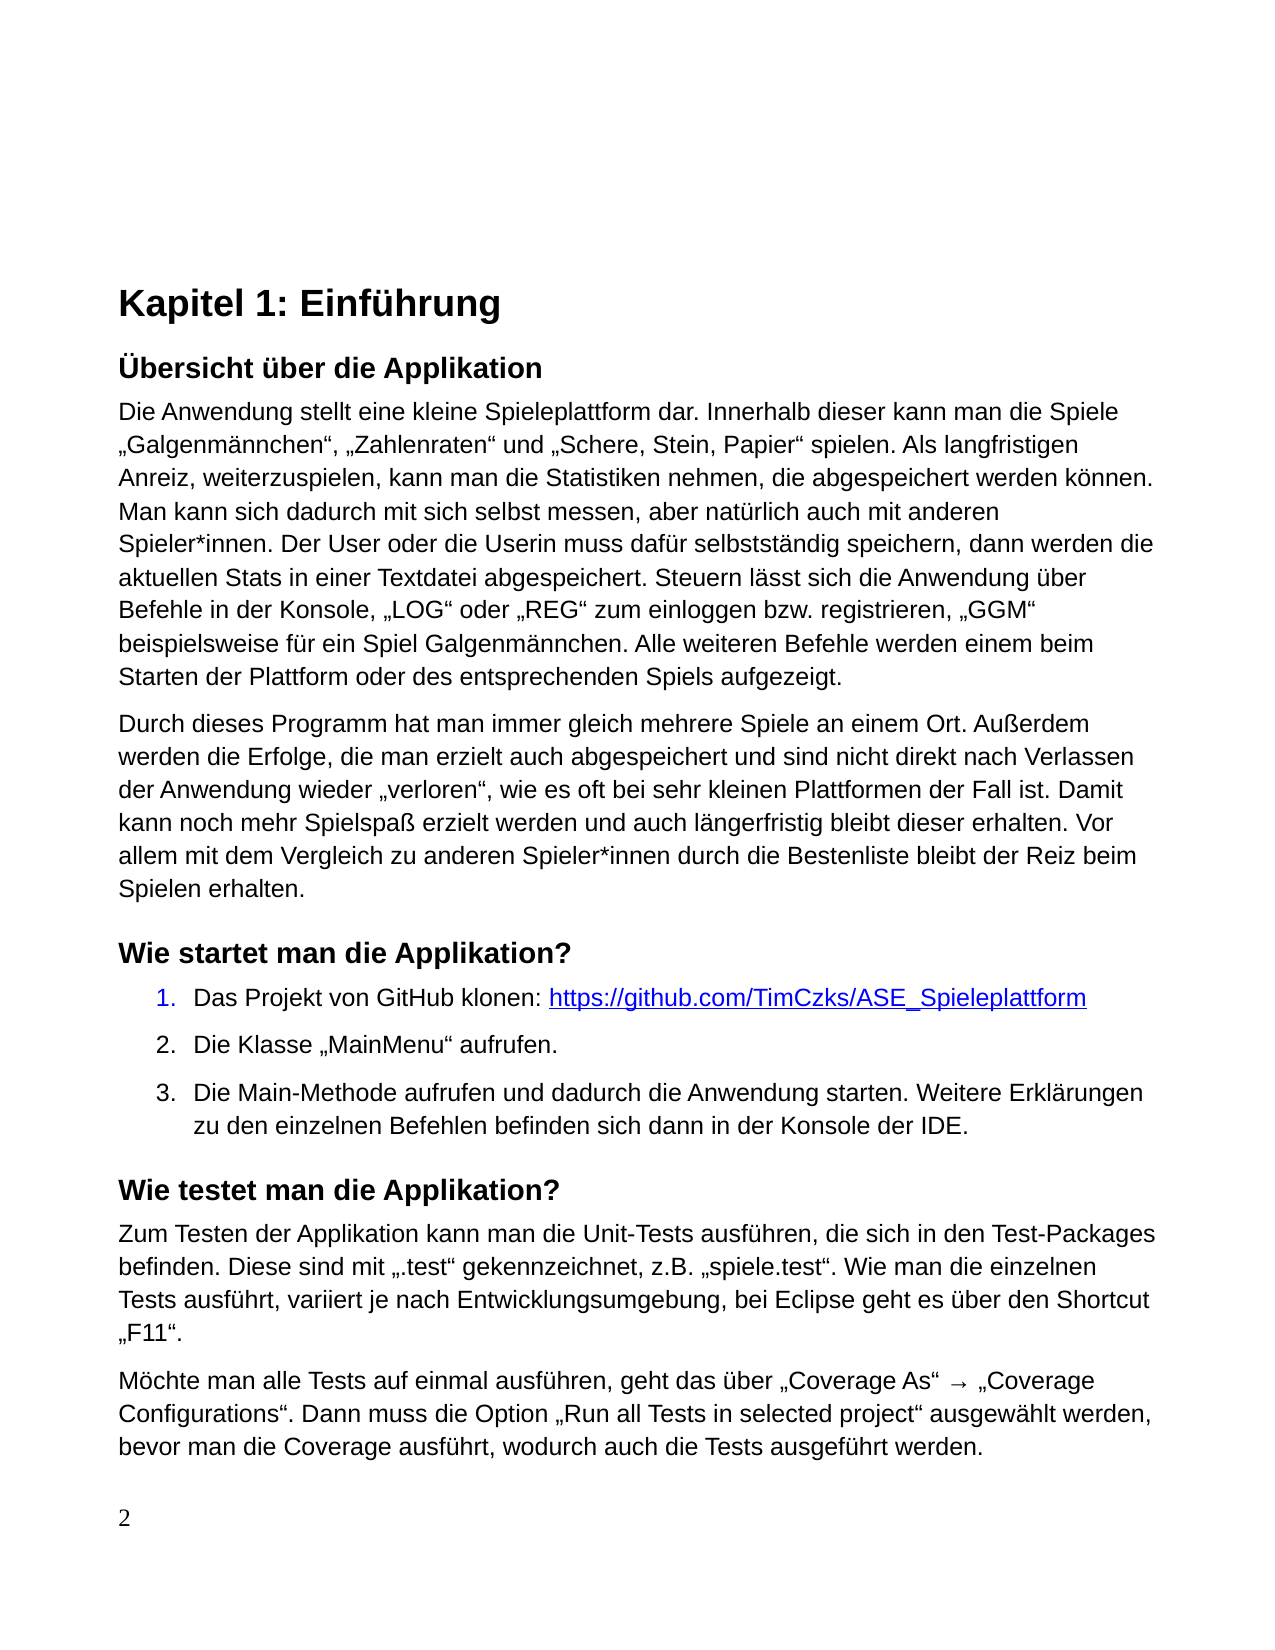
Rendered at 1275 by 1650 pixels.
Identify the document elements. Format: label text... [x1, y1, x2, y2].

subtitle Wie testet man die Applikation? [118, 1173, 1157, 1207]
subtitle Kapitel 1: Einführung [118, 280, 1157, 324]
list Die Main-Methode aufrufen und dadurch die Anwendung starten. Weitere Erklärungen zu den einzelnen Befehlen befinden sich dann in der Konsole der IDE. [156, 1078, 1157, 1140]
subtitle Übersicht über die Applikation [118, 351, 1157, 385]
text Durch dieses Programm hat man immer gleich mehrere Spiele an einem Ort. Außerdem werden die Erfolge, die man erzielt auch abgespeichert und sind nicht direkt nach Verlassen der Anwendung wieder „verloren“, wie es oft bei sehr kleinen Plattformen der Fall ist. Damit kann noch mehr Spielspaß erzielt werden und auch längerfristig bleibt dieser erhalten. Vor allem mit dem Vergleich zu anderen Spieler*innen durch die Bestenliste bleibt der Reiz beim Spielen erhalten. [118, 709, 1157, 903]
text Die Anwendung stellt eine kleine Spieleplattform dar. Innerhalb dieser kann man die Spiele „Galgenmännchen“, „Zahlenraten“ und „Schere, Stein, Papier“ spielen. Als langfristigen Anreiz, weiterzuspielen, kann man die Statistiken nehmen, die abgespeichert werden können. Man kann sich dadurch mit sich selbst messen, aber natürlich auch mit anderen Spieler*innen. Der User oder die Userin muss dafür selbstständig speichern, dann werden die aktuellen Stats in einer Textdatei abgespeichert. Steuern lässt sich die Anwendung über Befehle in der Konsole, „LOG“ oder „REG“ zum einloggen bzw. registrieren, „GGM“ beispielsweise für ein Spiel Galgenmännchen. Alle weiteren Befehle werden einem beim Starten der Plattform oder des entsprechenden Spiels aufgezeigt. [118, 397, 1157, 690]
text Zum Testen der Applikation kann man die Unit-Tests ausführen, die sich in den Test-Packages befinden. Diese sind mit „.test“ gekennzeichnet, z.B. „spiele.test“. Wie man die einzelnen Tests ausführt, variiert je nach Entwicklungsumgebung, bei Eclipse geht es über den Shortcut „F11“. [118, 1219, 1157, 1347]
text Möchte man alle Tests auf einmal ausführen, geht das über „Coverage As“ → „Coverage Configurations“. Dann muss die Option „Run all Tests in selected project“ ausgewählt werden, bevor man die Coverage ausführt, wodurch auch die Tests ausgeführt werden. [118, 1366, 1157, 1461]
subtitle Wie startet man die Applikation? [118, 936, 1157, 970]
list Die Klasse „MainMenu“ aufrufen. [156, 1030, 1157, 1059]
list Das Projekt von GitHub klonen: https://github.com/TimCzks/ASE_Spieleplattform [156, 983, 1157, 1011]
